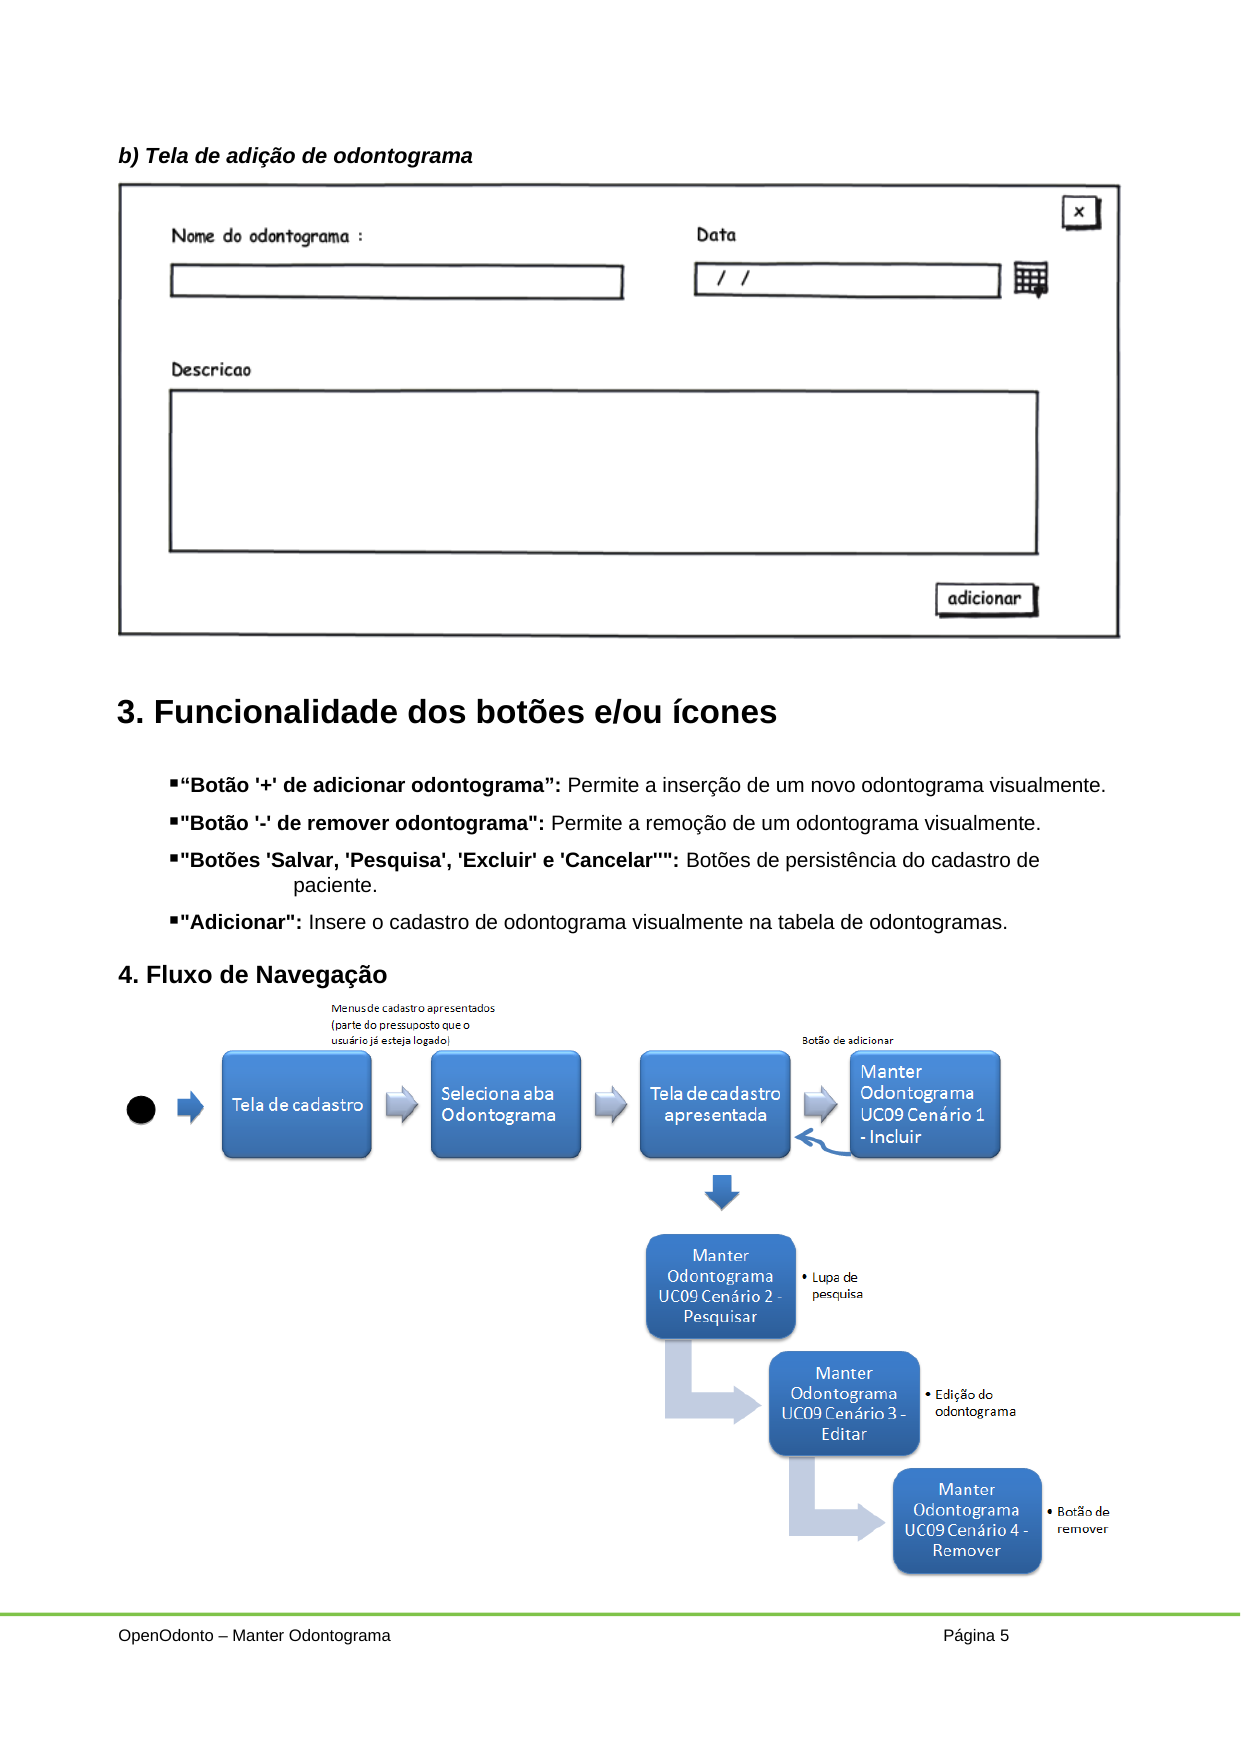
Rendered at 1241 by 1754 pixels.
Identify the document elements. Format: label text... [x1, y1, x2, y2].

list “Botão '+' de adicionar odontograma”: Permite a inserção de um novo odontograma visualmente. [168, 773, 1122, 798]
picture [118, 994, 1122, 1588]
subtitle Tela de adição de odontograma [118, 143, 1122, 168]
list "Botões 'Salvar, 'Pesquisa', 'Excluir' e 'Cancelar''": Botões de persistência do cadastro de paciente. [168, 848, 1122, 897]
subtitle 4. Fluxo de Navegação [117, 960, 1122, 988]
picture [118, 174, 1122, 639]
list "Adicionar": Insere o cadastro de odontograma visualmente na tabela de odontogramas. [168, 910, 1122, 935]
subtitle 3. Funcionalidade dos botões e/ou ícones [117, 692, 1122, 731]
list "Botão '-' de remover odontograma": Permite a remoção de um odontograma visualmente. [168, 811, 1122, 836]
